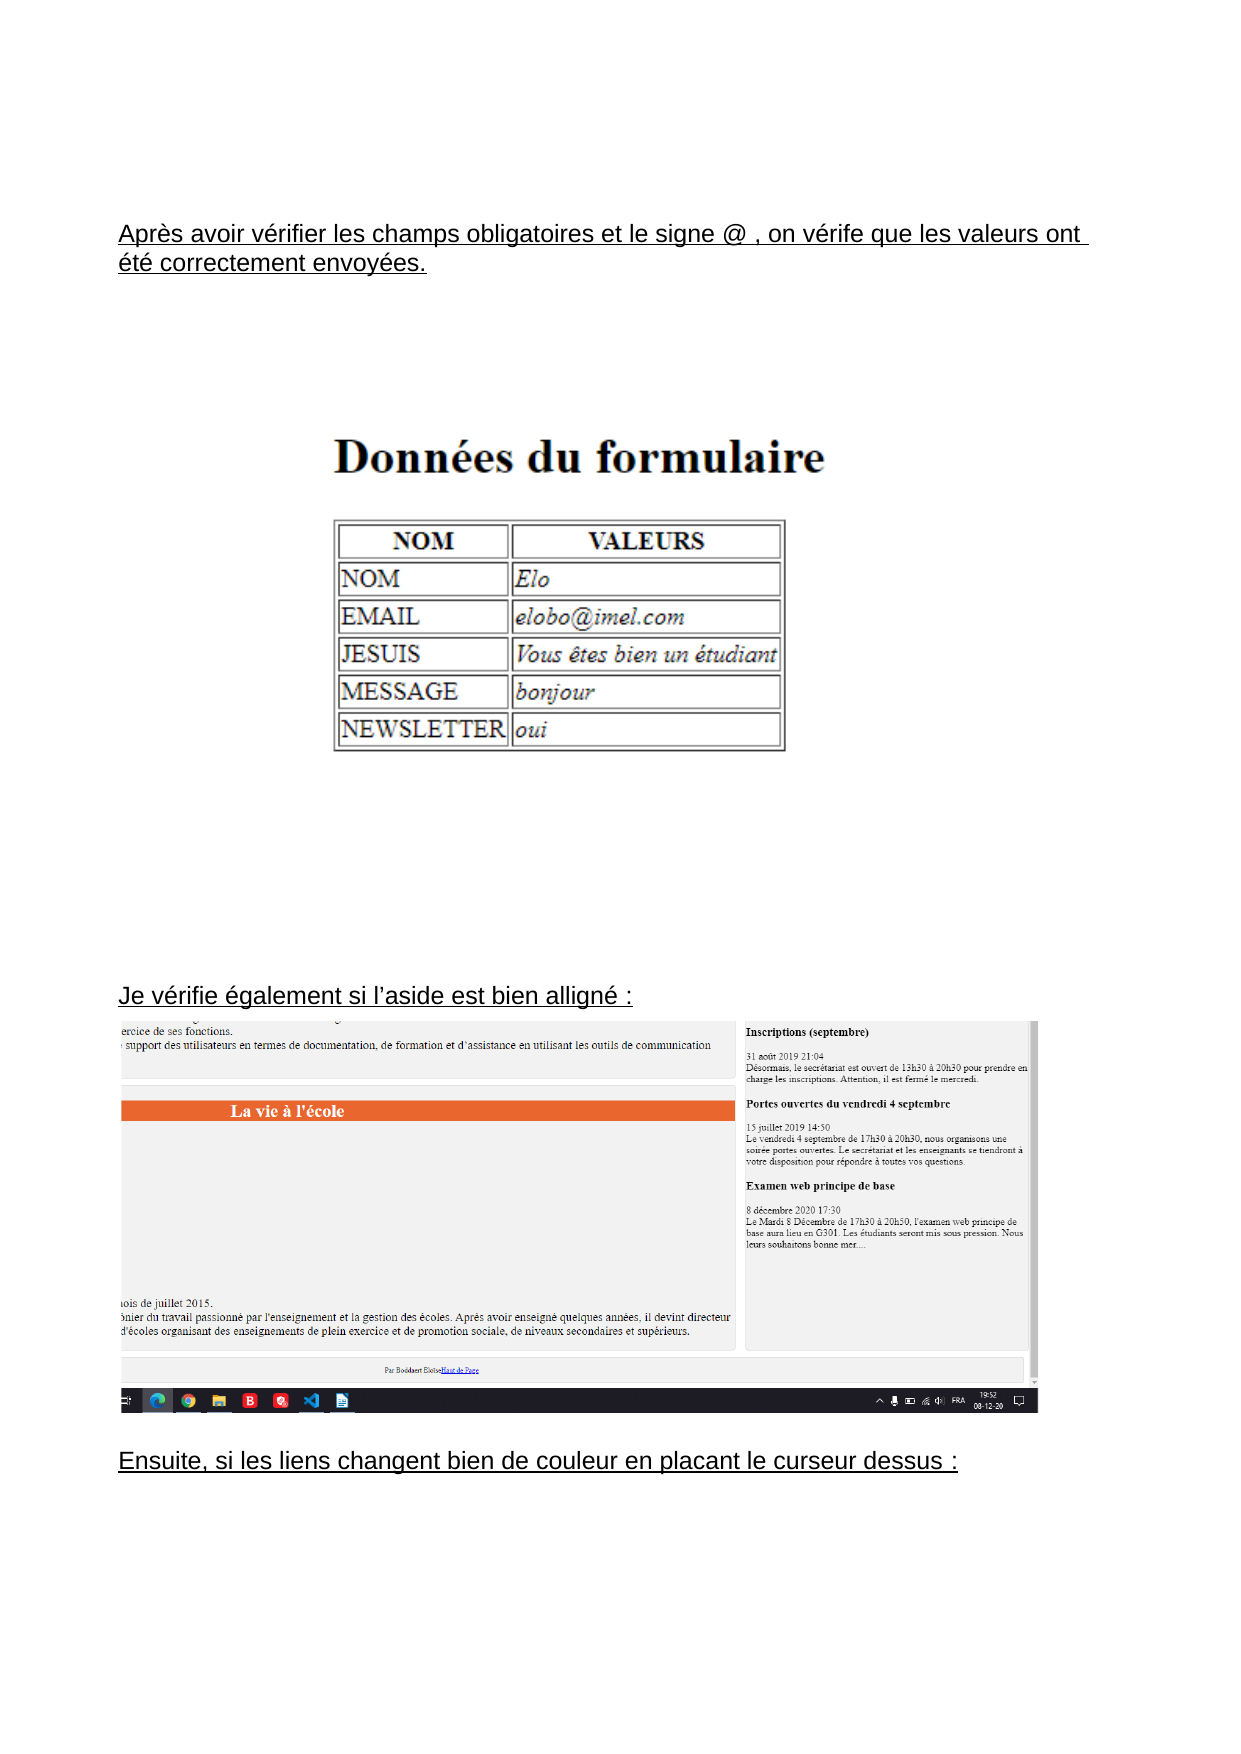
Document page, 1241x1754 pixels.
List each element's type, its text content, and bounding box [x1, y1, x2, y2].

text Ensuite, si les liens changent bien de couleur en placant le curseur dessus : [118, 1446, 1122, 1475]
picture [121, 1021, 1039, 1413]
text Après avoir vérifier les champs obligatoires et le signe @ , on vérife que les valeurs ont été correctement envoyées. [118, 219, 1122, 276]
picture [326, 415, 861, 808]
text Je vérifie également si l’aside est bien alligné : [118, 981, 1122, 1009]
